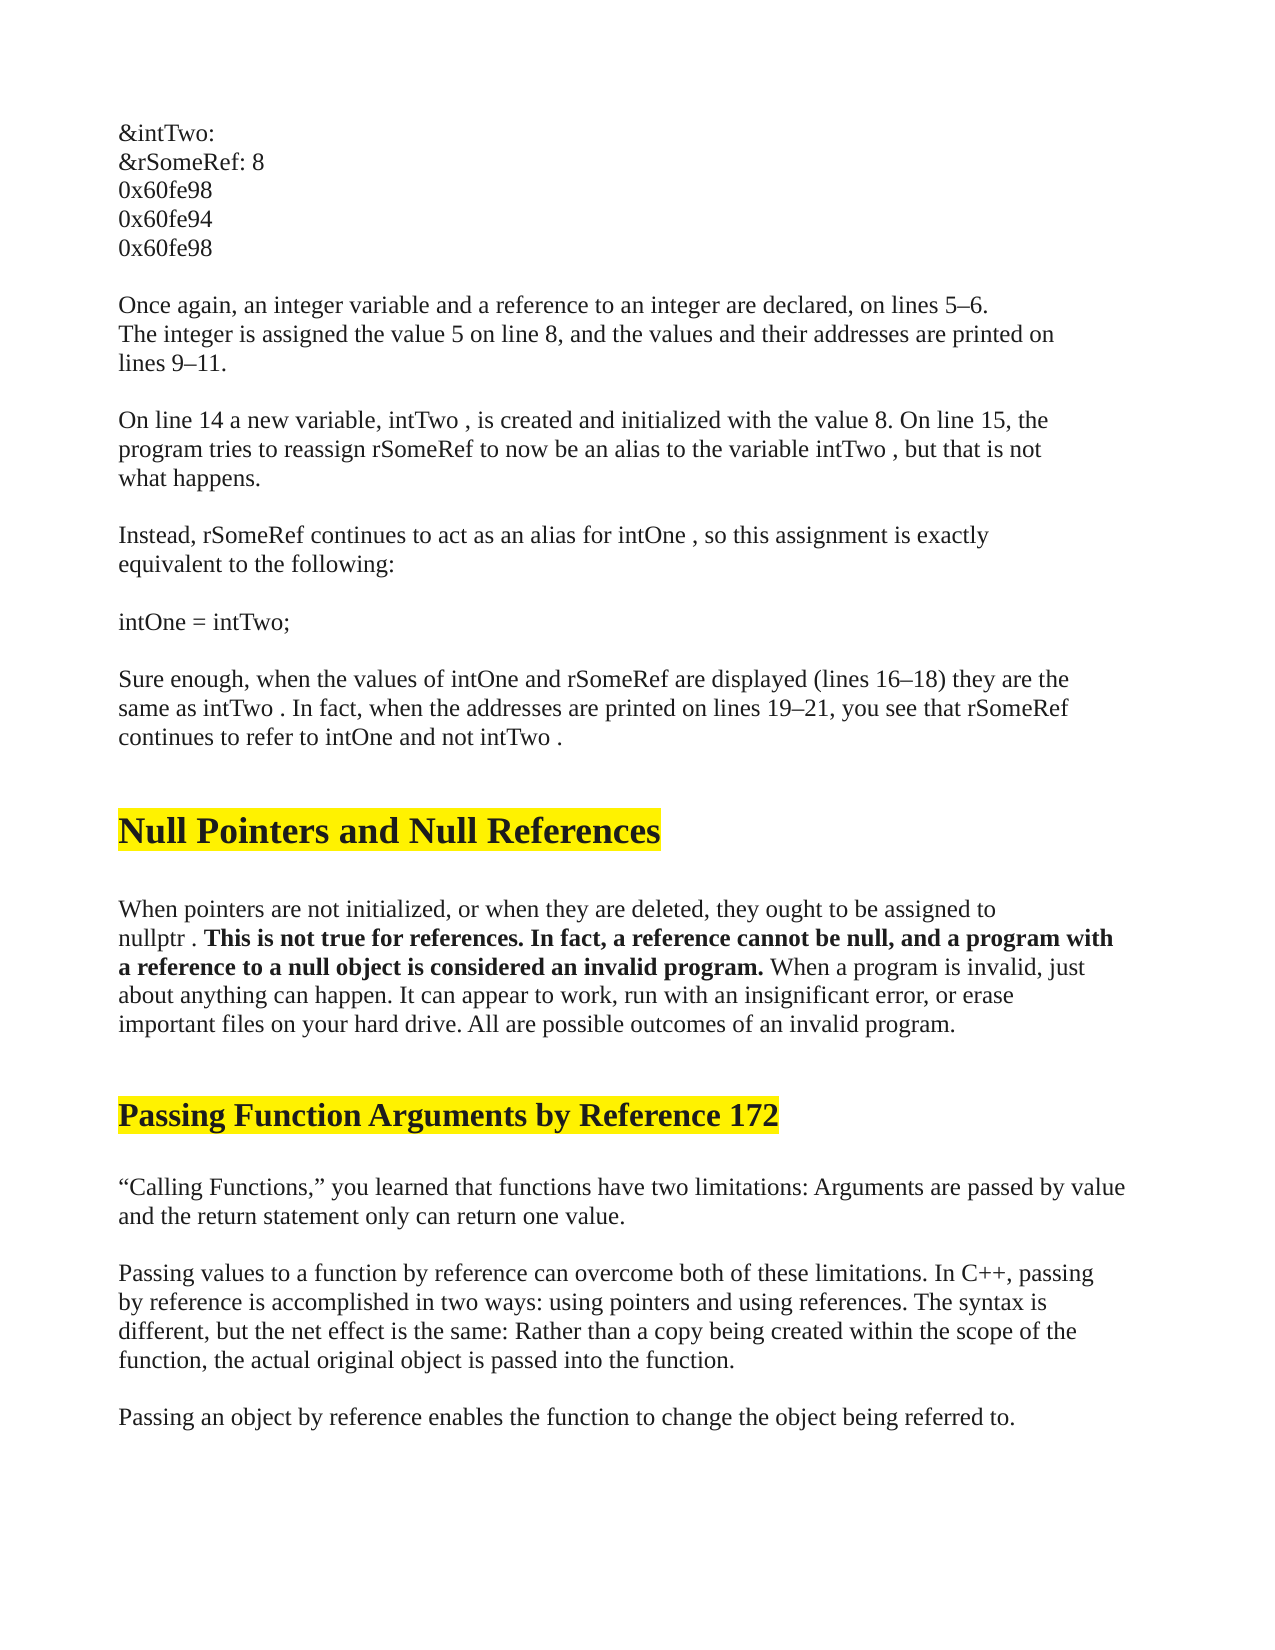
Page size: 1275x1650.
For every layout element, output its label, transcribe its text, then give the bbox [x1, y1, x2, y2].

text what happens. [118, 463, 1157, 492]
text Passing an object by reference enables the function to change the object being referred to. [118, 1402, 1157, 1431]
text 0x60fe98 [118, 176, 1157, 204]
text The integer is assigned the value 5 on line 8, and the values and their addresses are printed on [118, 319, 1157, 348]
text same as intTwo . In fact, when the addresses are printed on lines 19–21, you see that rSomeRef [118, 693, 1157, 722]
text program tries to reassign rSomeRef to now be an alias to the variable intTwo , but that is not [118, 434, 1157, 463]
text equivalent to the following: [118, 549, 1157, 578]
text Passing values to a function by reference can overcome both of these limitations. In C++, passing [118, 1258, 1157, 1287]
text 0x60fe94 [118, 204, 1157, 233]
text Once again, an integer variable and a reference to an integer are declared, on lines 5–6. [118, 291, 1157, 319]
text a reference to a null object is considered an invalid program. When a program is invalid, just [118, 952, 1157, 981]
text Instead, rSomeRef continues to act as an alias for intOne , so this assignment is exactly [118, 521, 1157, 549]
text &intTwo: [118, 118, 1157, 147]
text When pointers are not initialized, or when they are deleted, they ought to be assigned to [118, 894, 1157, 923]
text On line 14 a new variable, intTwo , is created and initialized with the value 8. On line 15, the [118, 406, 1157, 434]
text important files on your hard drive. All are possible outcomes of an invalid program. [118, 1009, 1157, 1038]
text “Calling Functions,” you learned that functions have two limitations: Arguments are passed by value and the return statement only can return one value. [118, 1172, 1157, 1230]
text continues to refer to intOne and not intTwo . [118, 722, 1157, 751]
text 0x60fe98 [118, 233, 1157, 262]
text Passing Function Arguments by Reference 172 [118, 1096, 1157, 1134]
text about anything can happen. It can appear to work, run with an insignificant error, or erase [118, 981, 1157, 1009]
text &rSomeRef: 8 [118, 147, 1157, 176]
text Null Pointers and Null References [118, 808, 1157, 851]
text intOne = intTwo; [118, 607, 1157, 636]
text lines 9–11. [118, 348, 1157, 377]
text nullptr . This is not true for references. In fact, a reference cannot be null, and a program with [118, 923, 1157, 952]
text function, the actual original object is passed into the function. [118, 1345, 1157, 1373]
text by reference is accomplished in two ways: using pointers and using references. The syntax is [118, 1287, 1157, 1316]
text Sure enough, when the values of intOne and rSomeRef are displayed (lines 16–18) they are the [118, 664, 1157, 693]
text different, but the net effect is the same: Rather than a copy being created within the scope of the [118, 1316, 1157, 1345]
